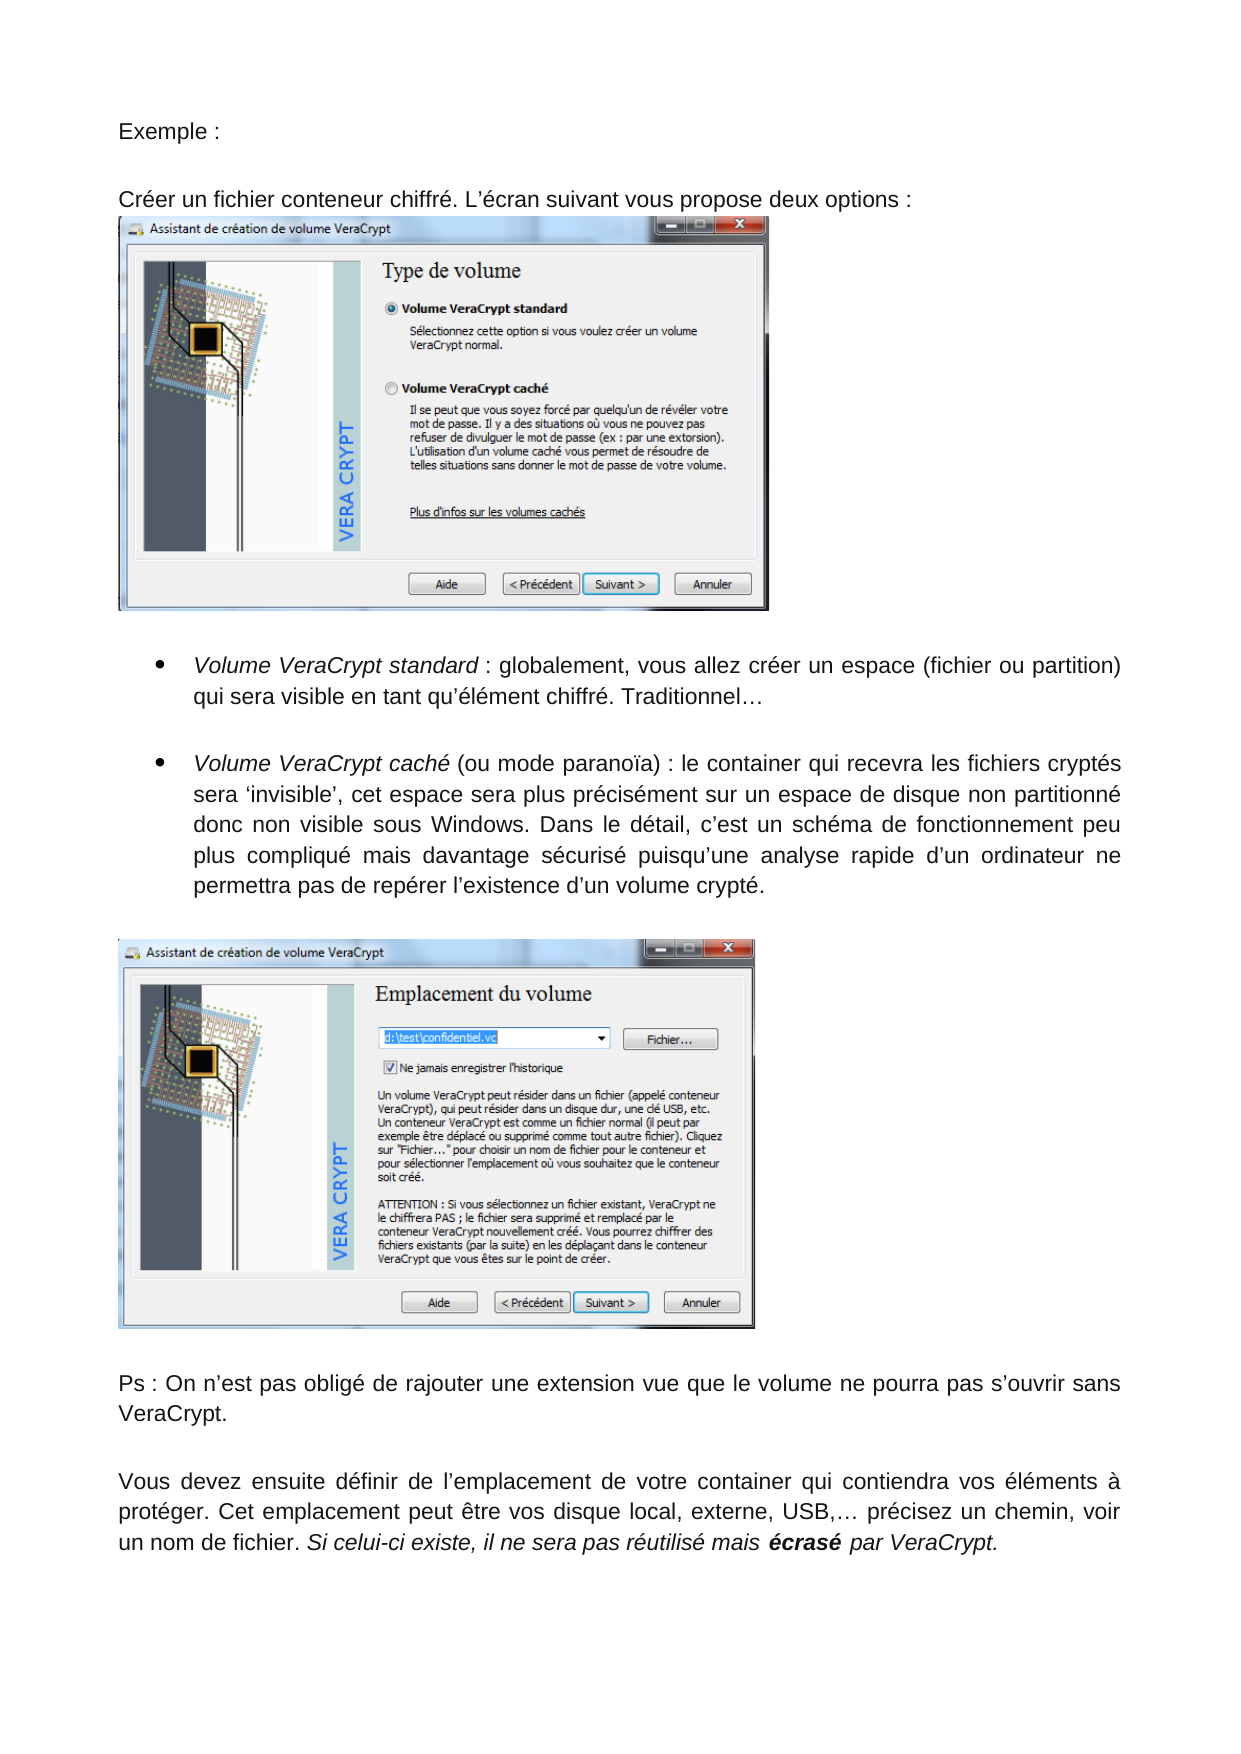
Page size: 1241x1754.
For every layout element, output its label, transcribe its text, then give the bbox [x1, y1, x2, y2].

text Créer un fichier conteneur chiffré. L’écran suivant vous propose deux options : [118, 186, 1122, 212]
text Vous devez ensuite définir de l’emplacement de votre container qui contiendra vos éléments à protéger. Cet emplacement peut être vos disque local, externe, USB,… précisez un chemin, voir un nom de fichier. Si celui-ci existe, il ne sera pas réutilisé mais écrasé par VeraCrypt. [118, 1468, 1122, 1555]
picture [118, 939, 756, 1329]
list Volume VeraCrypt caché (ou mode paranoïa) : le container qui recevra les fichiers cryptés sera ‘invisible’, cet espace sera plus précisément sur un espace de disque non partitionné donc non visible sous Windows. Dans le détail, c’est un schéma de fonctionnement peu plus compliqué mais davantage sécurisé puisqu’une analyse rapide d’un ordinateur ne permettra pas de repérer l’existence d’un volume crypté. [156, 750, 1122, 898]
list Volume VeraCrypt standard : globalement, vous allez créer un espace (fichier ou partition) qui sera visible en tant qu’élément chiffré. Traditionnel… [156, 652, 1122, 709]
text Ps : On n’est pas obligé de rajouter une extension vue que le volume ne pourra pas s’ouvrir sans VeraCrypt. [118, 1370, 1122, 1427]
picture [118, 216, 770, 611]
text Exemple : [118, 118, 1122, 144]
